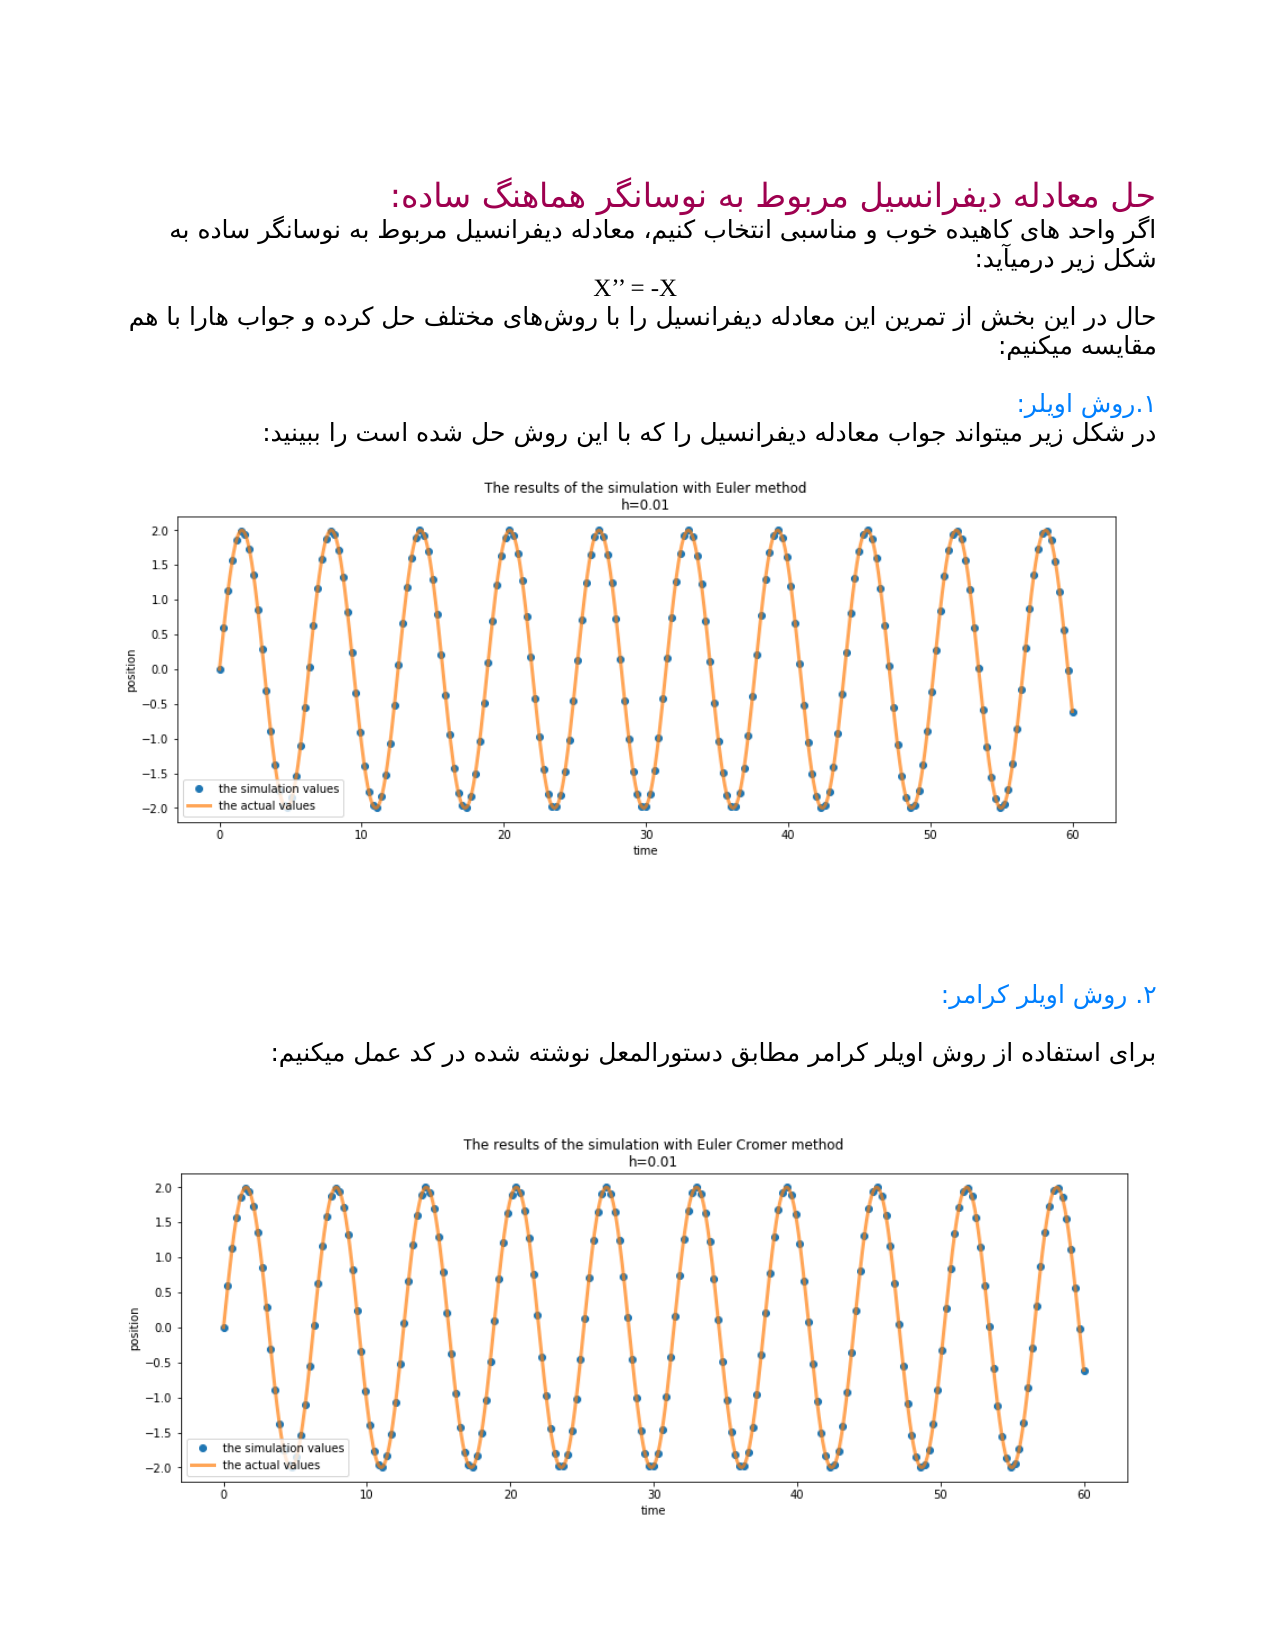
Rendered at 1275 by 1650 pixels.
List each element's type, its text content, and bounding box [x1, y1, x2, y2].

text حال در این بخش از تمرین این معادله دیفرانسیل را با روش‌های مختلف حل کرده و جواب هارا با هم مقایسه میکنیم: [118, 302, 1157, 361]
text اگر واحد های کاهیده خوب و مناسبی انتخاب کنیم، معادله دیفرانسیل مربوط به نوسانگر ساده به شکل زیر درمیآید: [118, 215, 1157, 273]
picture [120, 1136, 1159, 1526]
text برای استفاده از روش اویلر کرامر مطابق دستورالمعل نوشته شده در کد عمل میکنیم: [118, 1038, 1157, 1067]
text ۱.روش اویلر: [118, 389, 1157, 418]
text در شکل زیر میتواند جواب معادله دیفرانسیل را که با این روش حل شده است را ببینید: [118, 418, 1157, 448]
text X’’ = -X [118, 273, 1157, 302]
text حل معادله دیفرانسیل مربوط به نوسانگر هماهنگ ساده: [118, 176, 1157, 215]
text ۲. روش اویلر کرامر: [118, 980, 1157, 1009]
picture [118, 476, 1157, 866]
